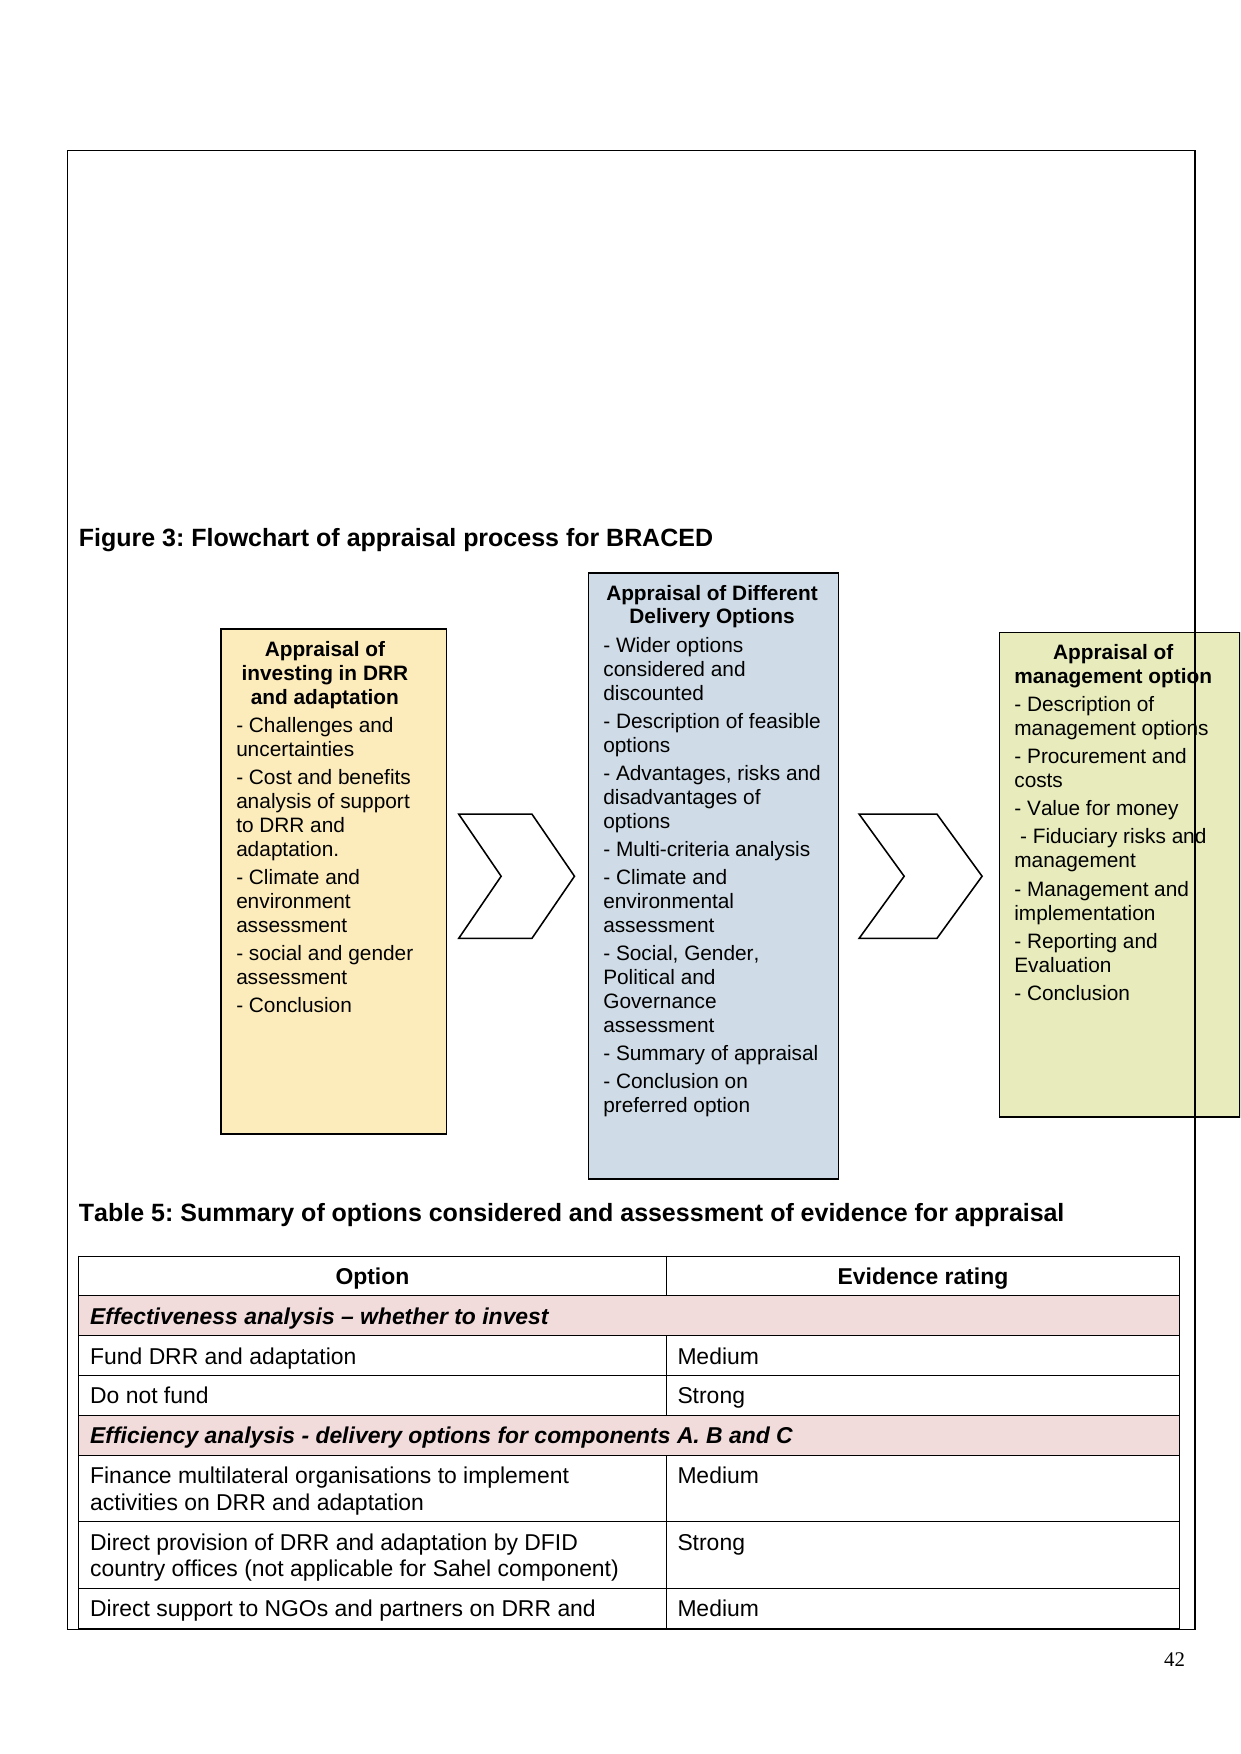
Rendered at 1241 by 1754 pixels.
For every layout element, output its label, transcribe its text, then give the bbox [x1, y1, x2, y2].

table_cell Direct support to NGOs and partners on DRR and [79, 1589, 666, 1627]
table_cell Efficiency analysis - delivery options for components A. B and C [79, 1416, 1179, 1455]
table_cell Strong [667, 1376, 1179, 1415]
table_header Evidence rating [667, 1257, 1179, 1295]
table_cell Direct provision of DRR and adaptation by DFID country offices (not applicable for Sahel component) [79, 1522, 666, 1587]
table_header A. Approach and Evidence In line with the “3 E’s Framework” as set out in DFID’s Approach to Value for Money, this appraisal considers three questions and associated sets of options. Whether to invest in DRR and adaption to build resilience to climate extremes? This considers effectiveness - what outputs can we design that will achieve our outcomes. This section looks at the cost effectiveness of community based adaptation and DRR activities to achieve improved resilience of communities to climate extremes. It considers whether the benefits of investing in these outputs are likely to outweigh the costs. Under this two options are considered: Do not fund any more DRR and adaptation actions. Fund investments in 10 countries at most risk from climate extremes. What is the best delivery option to provide support to DRR and adaptation? This considers efficiency - how we can design inputs to best achieve those outputs. This section looks at a number of delivery options that could feasibly deliver community based adaption and DRR. Three delivery options are considered: Multilateral organisations to implement activities on DRR and climate change adaptation. Direct provision of DRR and adaptation activities by DFID country offices. Direct support to civil society organisations their partners and to scale up their existing activities on DRR and climate change adaptation. What is the best management option for the preferred delivery option? This considers economy – how to purchase inputs at the best quality and price. In this section we consider the best way to manage the delivery agent. Under this four management options are considered: NGO consortium. Third party management agent. International agency. DFID direct management. Figure 2 sets out the structure of the BRACED programme and the three stages of decision making that will be required to assess VFM using the 3 E’s framework. Figure 3 is a flow chart which describes how the appraisal case will be structured in this Business Case. In appraising the finance, delivery and management options the quality of evidence for each option has been rated as Strong, Medium or Limited in Table 5. Figure 3: Flowchart of appraisal process for BRACED Table 5: Summary of options considered and assessment of evidence for appraisal [68, 151, 1194, 1628]
table_cell Fund DRR and adaptation [79, 1336, 666, 1375]
table_cell Finance multilateral organisations to implement activities on DRR and adaptation [79, 1456, 666, 1521]
table_cell Medium [667, 1456, 1179, 1521]
table_header Option [79, 1257, 666, 1295]
table_cell Medium [667, 1336, 1179, 1375]
table_cell Strong [667, 1522, 1179, 1587]
table_cell Medium [667, 1589, 1179, 1627]
table_cell Effectiveness analysis – whether to invest [79, 1296, 1179, 1335]
table_cell Do not fund [79, 1376, 666, 1415]
